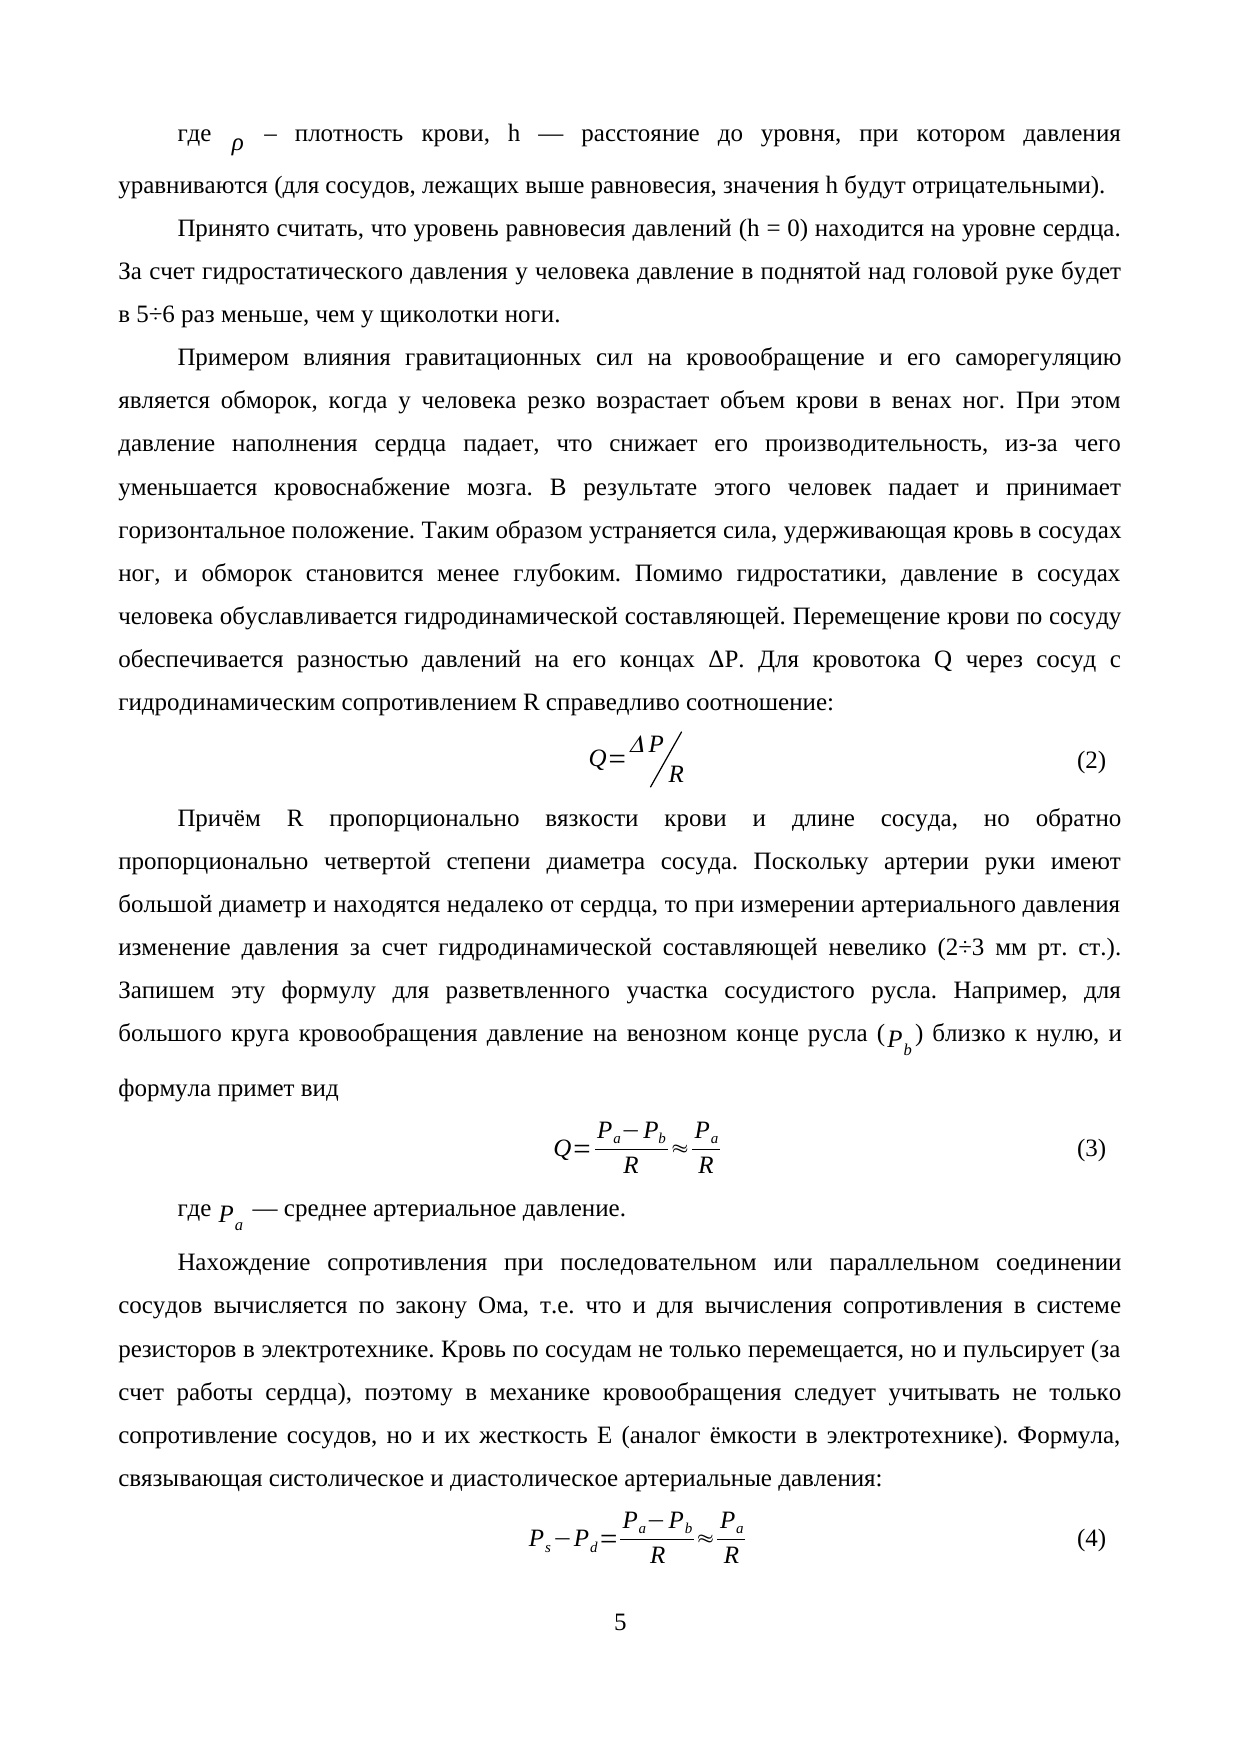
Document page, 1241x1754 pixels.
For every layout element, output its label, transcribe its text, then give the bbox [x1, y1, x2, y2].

text где — среднее артериальное давление. [118, 1193, 1122, 1233]
text Причём R пропорционально вязкости крови и длине сосуда, но обратно пропорционально четвертой степени диаметра сосуда. Поскольку артерии руки имеют большой диаметр и находятся недалеко от сердца, то при измерении артериального давления изменение давления за счет гидродинамической составляющей невелико (2÷3 мм рт. ст.). Запишем эту формулу для разветвленного участка сосудистого русла. Например, для большого круга кровообращения давление на венозном конце русла () близко к нулю, и формула примет вид [118, 803, 1122, 1102]
text (2) [118, 730, 1122, 788]
text Примером влияния гравитационных сил на кровообращение и его саморегуляцию является обморок, когда у человека резко возрастает объем крови в венах ног. При этом давление наполнения сердца падает, что снижает его производительность, из-за чего уменьшается кровоснабжение мозга. В результате этого человек падает и принимает горизонтальное положение. Таким образом устраняется сила, удерживающая кровь в сосудах ног, и обморок становится менее глубоким. Помимо гидростатики, давление в сосудах человека обуславливается гидродинамической составляющей. Перемещение крови по сосуду обеспечивается разностью давлений на его концах ΔP. Для кровотока Q через сосуд с гидродинамическим сопротивлением R справедливо соотношение: [118, 342, 1122, 716]
text где – плотность крови, h — расстояние до уровня, при котором давления уравниваются (для сосудов, лежащих выше равновесия, значения h будут отрицательными). [118, 118, 1122, 198]
text (4) [118, 1506, 1122, 1569]
text Принято считать, что уровень равновесия давлений (h = 0) находится на уровне сердца. За счет гидростатического давления у человека давление в поднятой над головой руке будет в 5÷6 раз меньше, чем у щиколотки ноги. [118, 213, 1122, 328]
text (3) [118, 1116, 1122, 1179]
text Нахождение сопротивления при последовательном или параллельном соединении сосудов вычисляется по закону Ома, т.е. что и для вычисления сопротивления в системе резисторов в электротехнике. Кровь по сосудам не только перемещается, но и пульсирует (за счет работы сердца), поэтому в механике кровообращения следует учитывать не только сопротивление сосудов, но и их жесткость E (аналог ёмкости в электротехнике). Формула, связывающая систолическое и диастолическое артериальные давления: [118, 1247, 1122, 1492]
